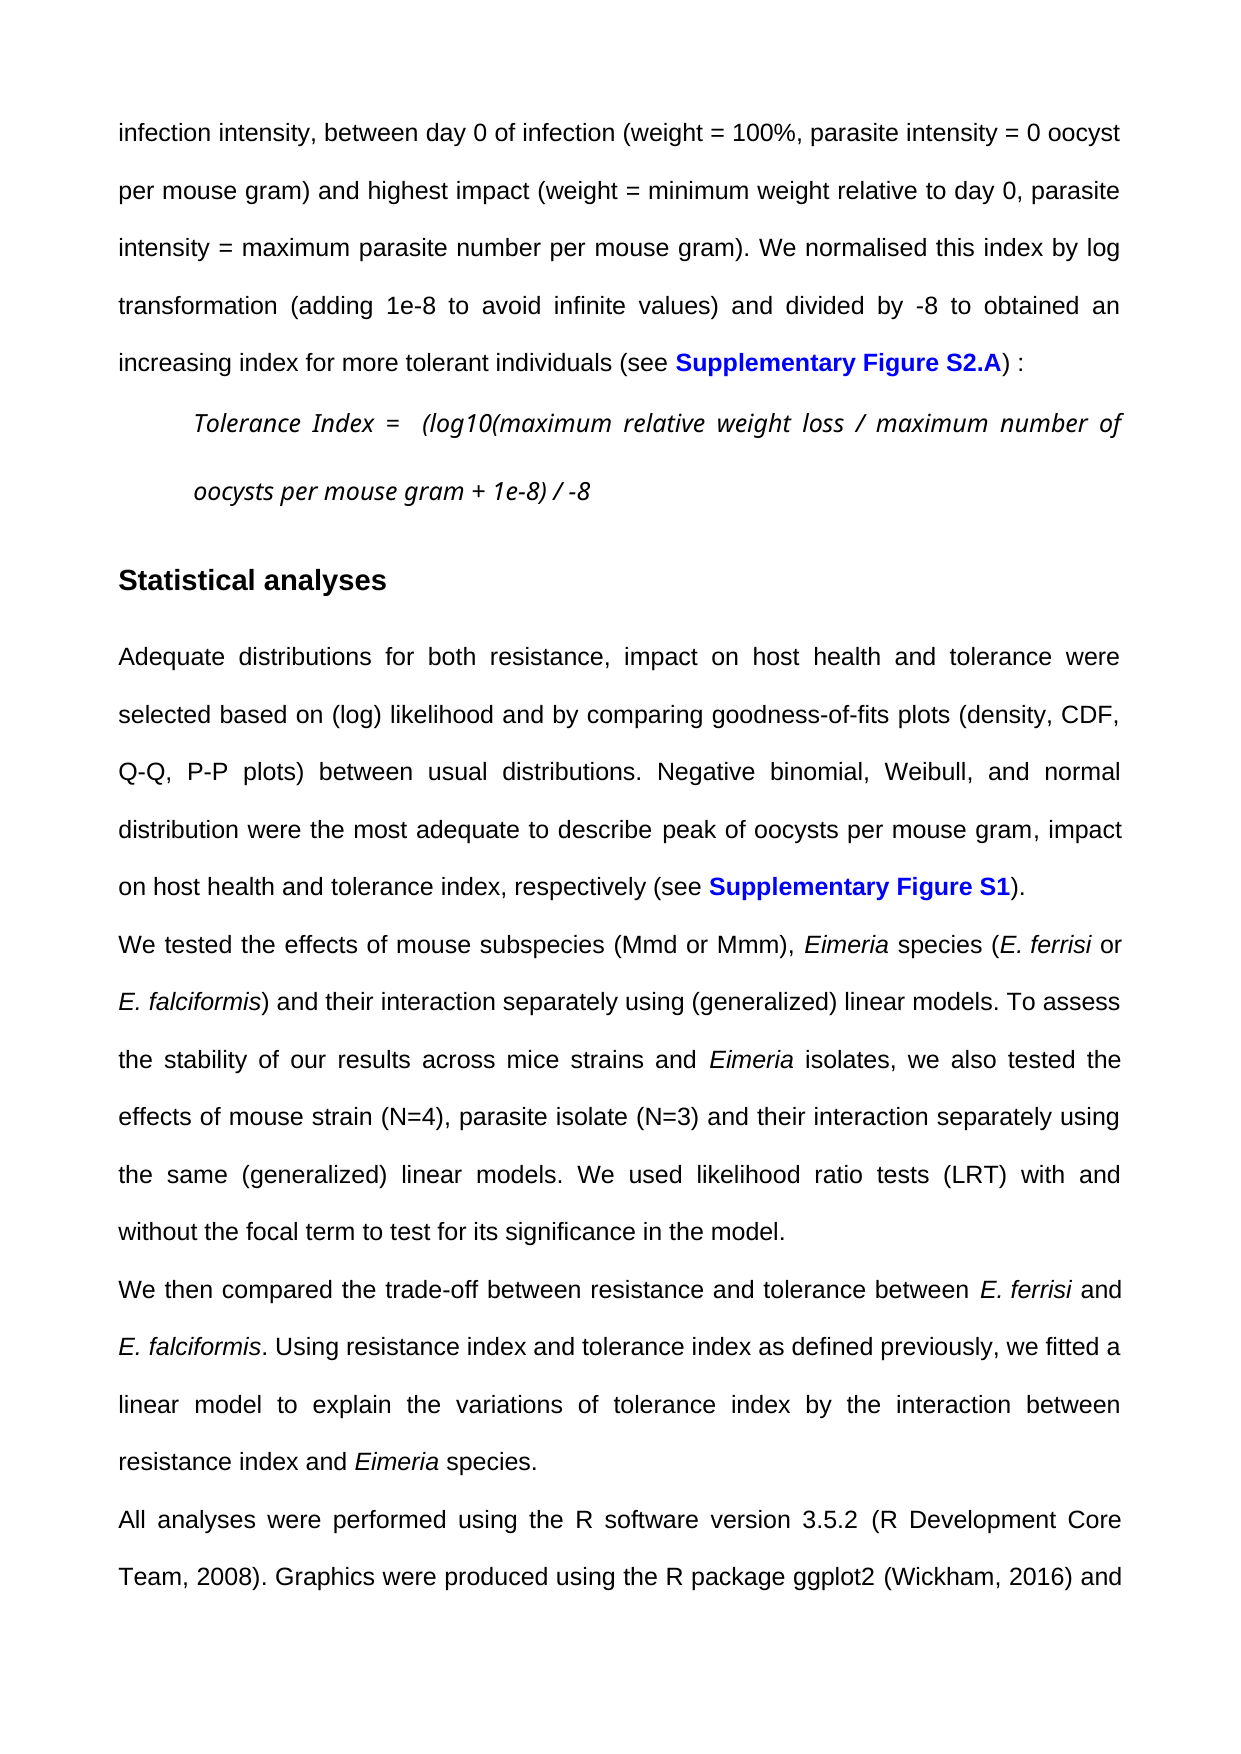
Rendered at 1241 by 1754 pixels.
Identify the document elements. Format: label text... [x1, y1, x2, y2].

text All analyses were performed using the R software version 3.5.2 (R Development Core Team, 2008). Graphics were produced using the R package ggplot2 (Wickham, 2016) and [118, 1505, 1122, 1591]
text We then compared the trade-off between resistance and tolerance between E. ferrisi and E. falciformis. Using resistance index and tolerance index as defined previously, we fitted a linear model to explain the variations of tolerance index by the interaction between resistance index and Eimeria species. [118, 1275, 1122, 1476]
text Adequate distributions for both resistance, impact on host health and tolerance were selected based on (log) likelihood and by comparing goodness-of-fits plots (density, CDF, Q-Q, P-P plots) between usual distributions. Negative binomial, Weibull, and normal distribution were the most adequate to describe peak of oocysts per mouse gram, impact on host health and tolerance index, respectively (see Supplementary Figure S1). [118, 642, 1122, 901]
text Tolerance Index = (log10(maximum relative weight loss / maximum number of oocysts per mouse gram + 1e-8) / -8 [193, 406, 1122, 508]
text infection intensity, between day 0 of infection (weight = 100%, parasite intensity = 0 oocyst per mouse gram) and highest impact (weight = minimum weight relative to day 0, parasite intensity = maximum parasite number per mouse gram). We normalised this index by log transformation (adding 1e-8 to avoid infinite values) and divided by -8 to obtained an increasing index for more tolerant individuals (see Supplementary Figure S2.A) : [118, 118, 1122, 377]
subtitle Statistical analyses [118, 563, 1122, 596]
text We tested the effects of mouse subspecies (Mmd or Mmm), Eimeria species (E. ferrisi or E. falciformis) and their interaction separately using (generalized) linear models. To assess the stability of our results across mice strains and Eimeria isolates, we also tested the effects of mouse strain (N=4), parasite isolate (N=3) and their interaction separately using the same (generalized) linear models. We used likelihood ratio tests (LRT) with and without the focal term to test for its significance in the model. [118, 930, 1122, 1246]
